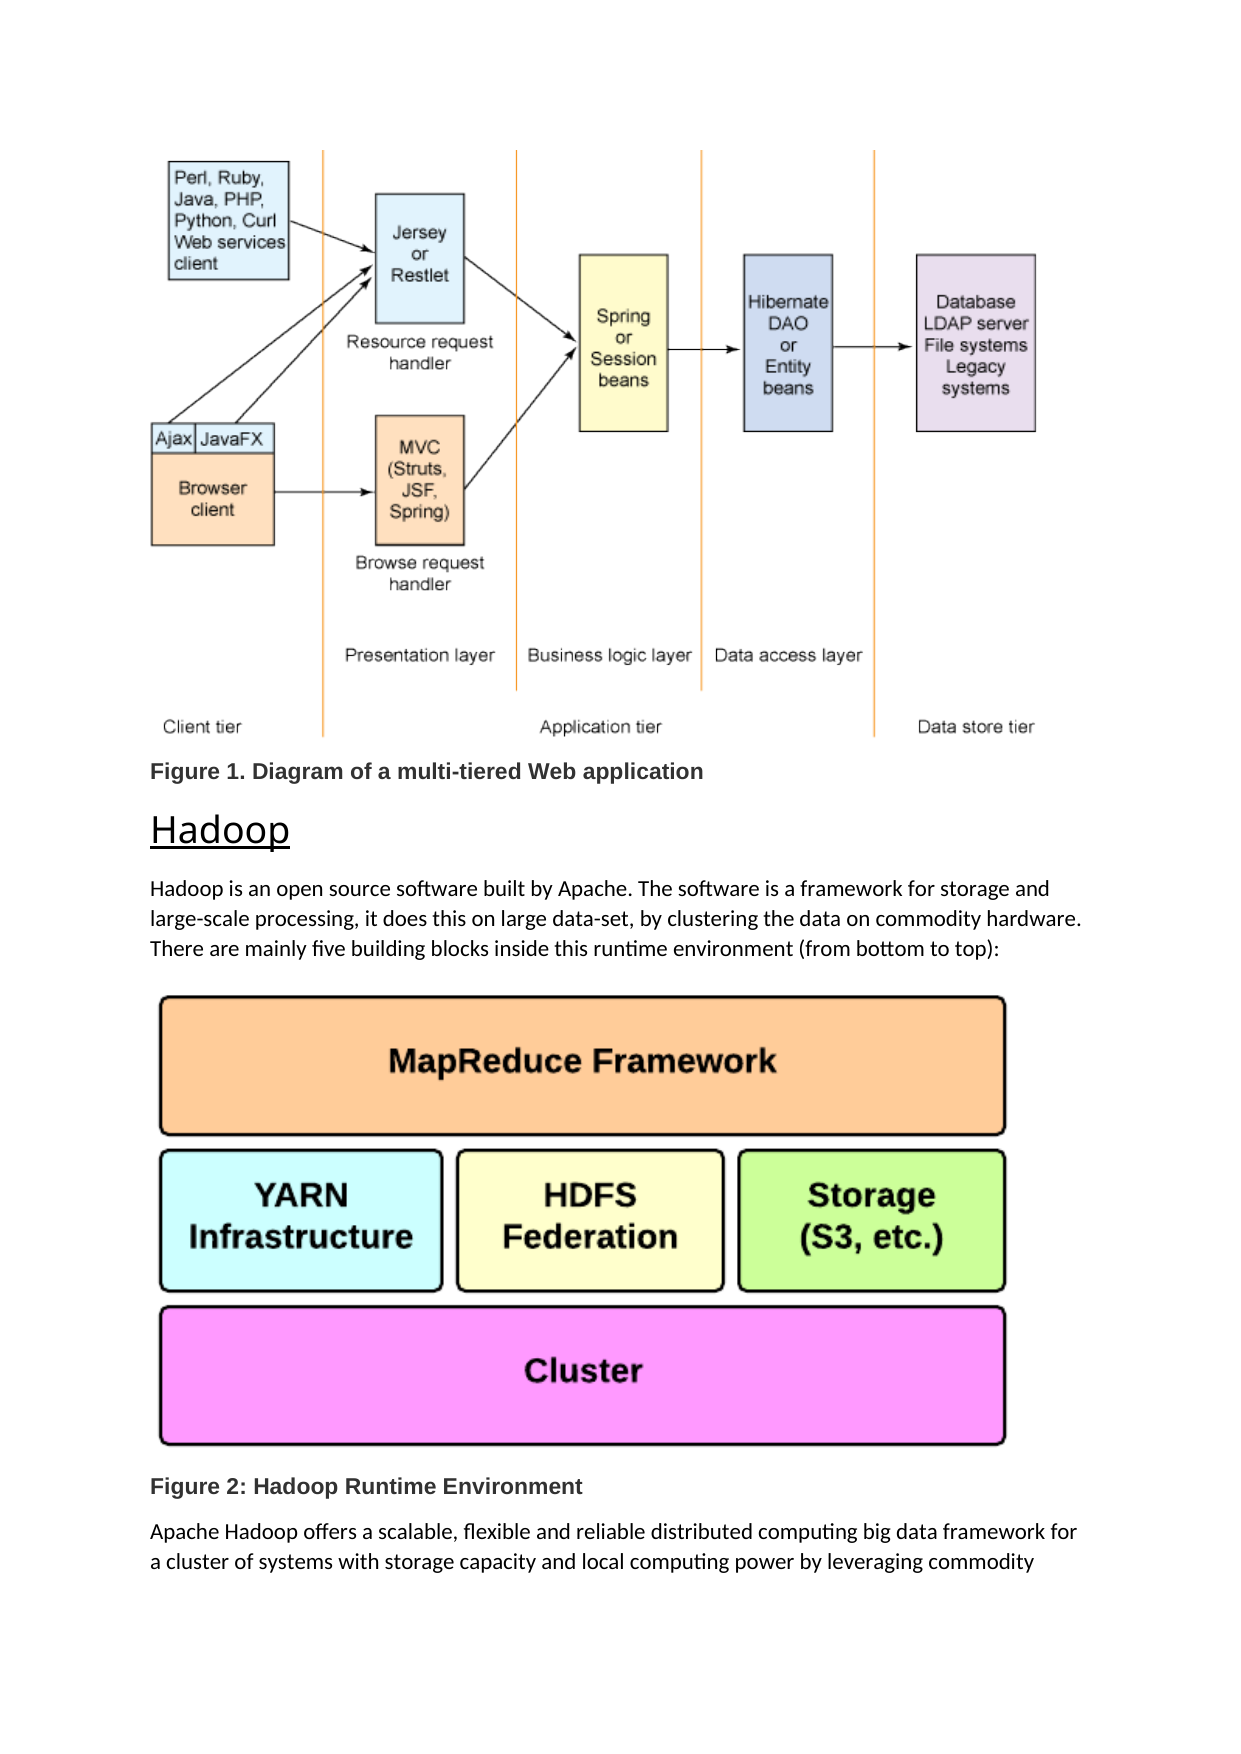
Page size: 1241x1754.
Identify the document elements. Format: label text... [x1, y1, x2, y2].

text Apache Hadoop offers a scalable, flexible and reliable distributed computing big data framework for a cluster of systems with storage capacity and local computing power by leveraging commodity [150, 1517, 1090, 1575]
text Figure 2: Hadoop Runtime Environment [150, 1473, 1090, 1499]
text Figure 1. Diagram of a multi-tiered Web application [150, 758, 1090, 784]
text Hadoop is an open source software built by Apache. The software is a framework for storage and large-scale processing, it does this on large data-set, by clustering the data on commodity hardware. There are mainly five building blocks inside this runtime environment (from bottom to top): [150, 874, 1090, 962]
text Hadoop [150, 803, 1090, 854]
